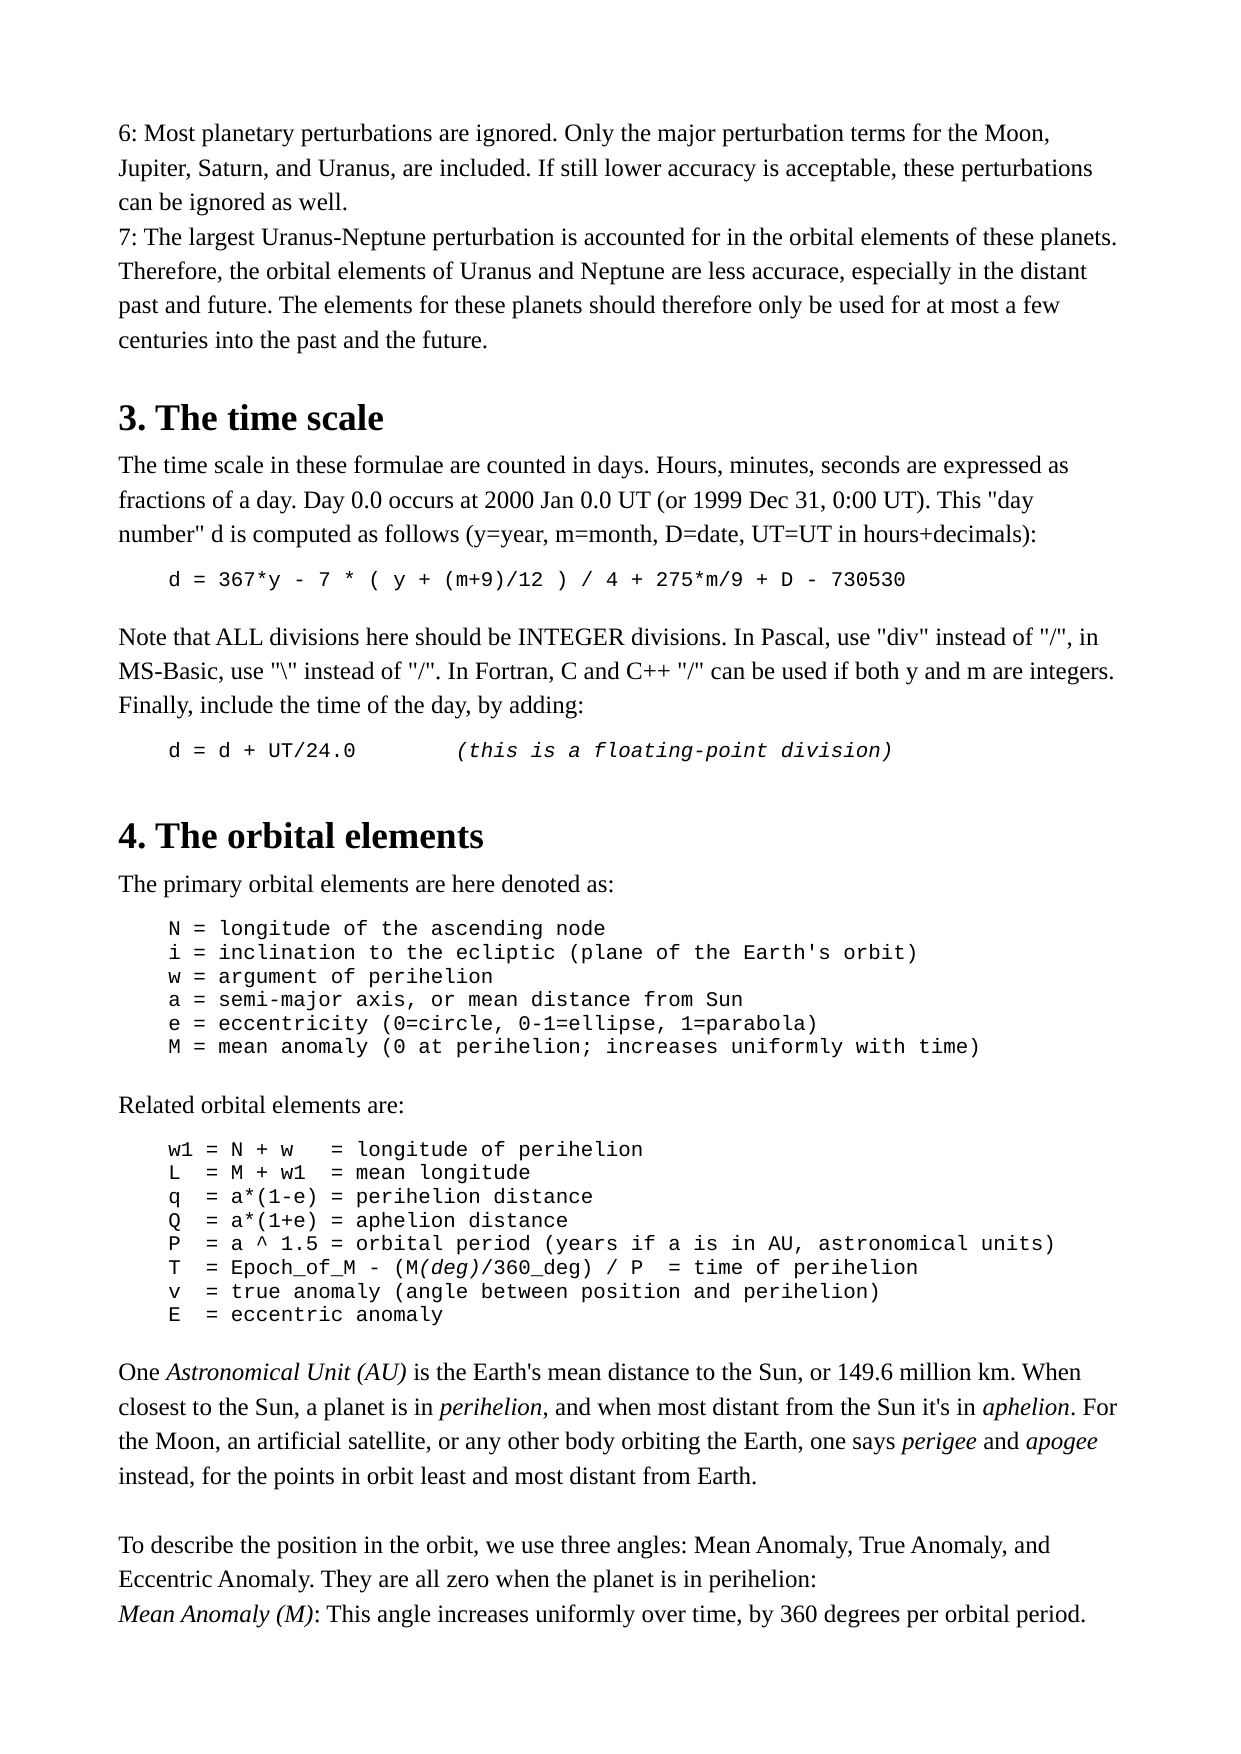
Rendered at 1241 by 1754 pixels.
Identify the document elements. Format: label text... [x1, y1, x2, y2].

text d = 367*y - 7 * ( y + (m+9)/12 ) / 4 + 275*m/9 + D - 730530 [118, 568, 1122, 592]
text The primary orbital elements are here denoted as: [118, 869, 1122, 898]
text d = d + UT/24.0 (this is a floating-point division) [118, 740, 1122, 763]
text T = Epoch_of_M - (M(deg)/360_deg) / P = time of perihelion [118, 1257, 1122, 1281]
text 6: Most planetary perturbations are ignored. Only the major perturbation terms for the Moon, Jupiter, Saturn, and Uranus, are included. If still lower accuracy is acceptable, these perturbations can be ignored as well. 7: The largest Uranus-Neptune perturbation is accounted for in the orbital elements of these planets. Therefore, the orbital elements of Uranus and Neptune are less accurace, especially in the distant past and future. The elements for these planets should therefore only be used for at most a few centuries into the past and the future. [118, 118, 1122, 354]
text a = semi-major axis, or mean distance from Sun [118, 989, 1122, 1013]
text i = inclination to the ecliptic (plane of the Earth's orbit) [118, 942, 1122, 966]
text L = M + w1 = mean longitude [118, 1162, 1122, 1186]
text Related orbital elements are: [118, 1090, 1122, 1118]
text w = argument of perihelion [118, 966, 1122, 989]
text The time scale in these formulae are counted in days. Hours, minutes, seconds are expressed as fractions of a day. Day 0.0 occurs at 2000 Jan 0.0 UT (or 1999 Dec 31, 0:00 UT). This "day number" d is computed as follows (y=year, m=month, D=date, UT=UT in hours+decimals): [118, 451, 1122, 548]
text e = eccentricity (0=circle, 0-1=ellipse, 1=parabola) [118, 1013, 1122, 1037]
text Note that ALL divisions here should be INTEGER divisions. In Pascal, use "div" instead of "/", in MS-Basic, use "\" instead of "/". In Fortran, C and C++ "/" can be used if both y and m are integers. Finally, include the time of the day, by adding: [118, 622, 1122, 719]
text M = mean anomaly (0 at perihelion; increases uniformly with time) [118, 1037, 1122, 1060]
text v = true anomaly (angle between position and perihelion) [118, 1281, 1122, 1304]
text Q = a*(1+e) = aphelion distance [118, 1210, 1122, 1233]
text One Astronomical Unit (AU) is the Earth's mean distance to the Sun, or 149.6 million km. When closest to the Sun, a planet is in perihelion, and when most distant from the Sun it's in aphelion. For the Moon, an artificial satellite, or any other body orbiting the Earth, one says perigee and apogee instead, for the points in orbit least and most distant from Earth. To describe the position in the orbit, we use three angles: Mean Anomaly, True Anomaly, and Eccentric Anomaly. They are all zero when the planet is in perihelion: Mean Anomaly (M): This angle increases uniformly over time, by 360 degrees per orbital period. [118, 1357, 1122, 1627]
text q = a*(1-e) = perihelion distance [118, 1186, 1122, 1210]
subtitle 3. The time scale [118, 395, 1122, 438]
text w1 = N + w = longitude of perihelion [118, 1139, 1122, 1162]
text P = a ^ 1.5 = orbital period (years if a is in AU, astronomical units) [118, 1233, 1122, 1257]
subtitle 4. The orbital elements [118, 814, 1122, 857]
text E = eccentric anomaly [118, 1304, 1122, 1328]
text N = longitude of the ascending node [118, 918, 1122, 942]
